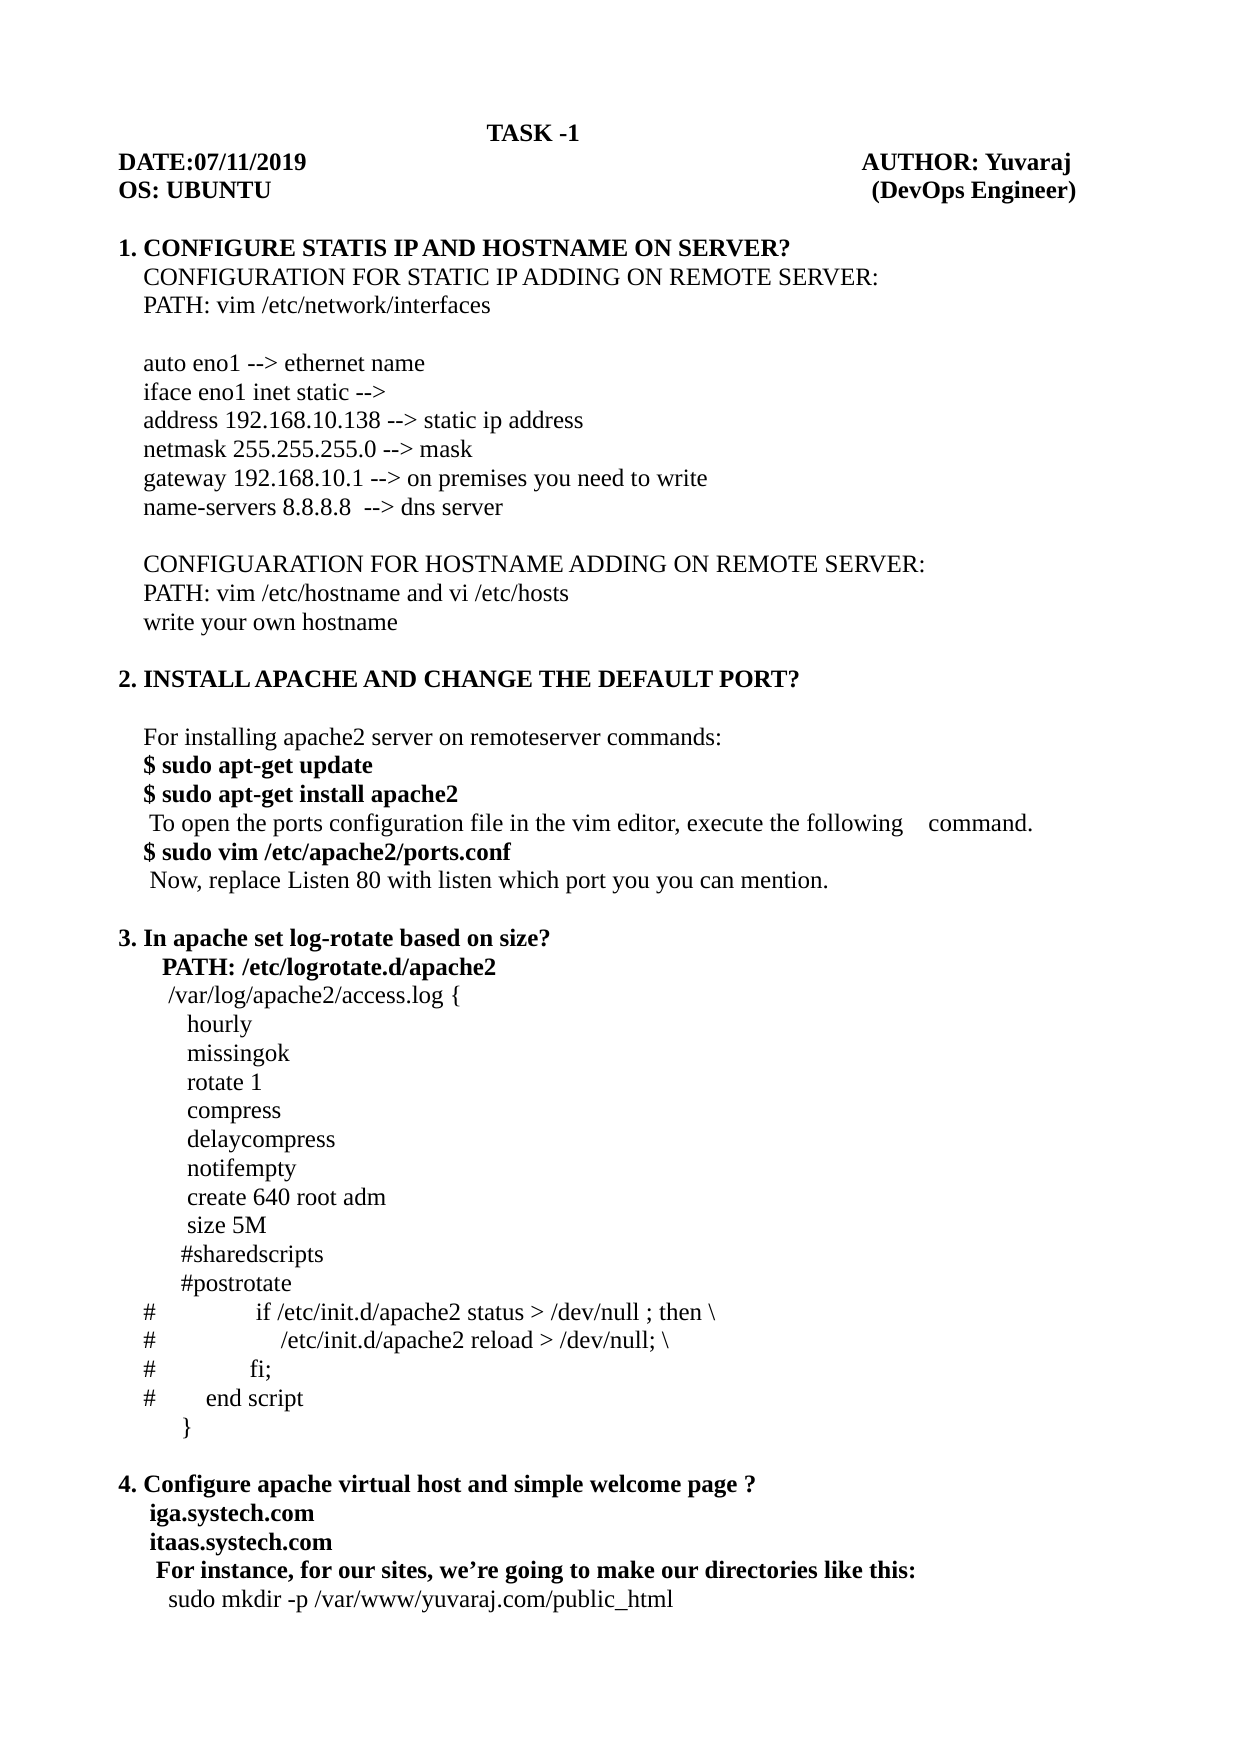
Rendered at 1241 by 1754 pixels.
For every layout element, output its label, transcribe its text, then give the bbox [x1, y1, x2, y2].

text Now, replace Listen 80 with listen which port you you can mention. [118, 866, 1122, 894]
text To open the ports configuration file in the vim editor, execute the following command. [118, 808, 1122, 837]
text $ sudo apt-get update [118, 751, 1122, 779]
text sudo mkdir -p /var/www/yuvaraj.com/public_html [118, 1584, 1122, 1613]
text netmask 255.255.255.0 --> mask [118, 434, 1122, 463]
text itaas.systech.com [118, 1527, 1122, 1556]
text address 192.168.10.138 --> static ip address [118, 406, 1122, 434]
text create 640 root adm [118, 1182, 1122, 1211]
text $ sudo apt-get install apache2 [118, 779, 1122, 808]
text # end script [118, 1383, 1122, 1412]
text CONFIGUARATION FOR HOSTNAME ADDING ON REMOTE SERVER: [118, 549, 1122, 578]
text gateway 192.168.10.1 --> on premises you need to write [118, 463, 1122, 492]
text iga.systech.com [118, 1498, 1122, 1527]
text hourly [118, 1009, 1122, 1038]
text auto eno1 --> ethernet name [118, 348, 1122, 377]
text For instance, for our sites, we’re going to make our directories like this: [118, 1556, 1122, 1584]
text PATH: /etc/logrotate.d/apache2 [118, 952, 1122, 981]
text iface eno1 inet static --> [118, 377, 1122, 406]
text write your own hostname [118, 607, 1122, 636]
text # /etc/init.d/apache2 reload > /dev/null; \ [118, 1326, 1122, 1354]
text missingok [118, 1038, 1122, 1067]
text PATH: vim /etc/network/interfaces [118, 291, 1122, 319]
text TASK -1 DATE:07/11/2019 AUTHOR: Yuvaraj [118, 118, 1122, 176]
text $ sudo vim /etc/apache2/ports.conf [118, 837, 1122, 866]
text } [118, 1412, 1122, 1441]
text notifempty [118, 1153, 1122, 1182]
text rotate 1 [118, 1067, 1122, 1096]
text compress [118, 1096, 1122, 1124]
text # if /etc/init.d/apache2 status > /dev/null ; then \ [118, 1297, 1122, 1326]
text #postrotate [118, 1268, 1122, 1297]
text CONFIGURATION FOR STATIC IP ADDING ON REMOTE SERVER: [118, 262, 1122, 291]
text For installing apache2 server on remoteserver commands: [118, 722, 1122, 751]
text #sharedscripts [118, 1239, 1122, 1268]
text OS: UBUNTU (DevOps Engineer) [118, 176, 1122, 204]
text 3. In apache set log-rotate based on size? [118, 923, 1122, 952]
text name-servers 8.8.8.8 --> dns server [118, 492, 1122, 521]
text size 5M [118, 1211, 1122, 1239]
text PATH: vim /etc/hostname and vi /etc/hosts [118, 578, 1122, 607]
text /var/log/apache2/access.log { [118, 981, 1122, 1009]
text 4. Configure apache virtual host and simple welcome page ? [118, 1469, 1122, 1498]
text 1. CONFIGURE STATIS IP AND HOSTNAME ON SERVER? [118, 233, 1122, 262]
text delaycompress [118, 1124, 1122, 1153]
text # fi; [118, 1354, 1122, 1383]
text 2. INSTALL APACHE AND CHANGE THE DEFAULT PORT? [118, 664, 1122, 693]
